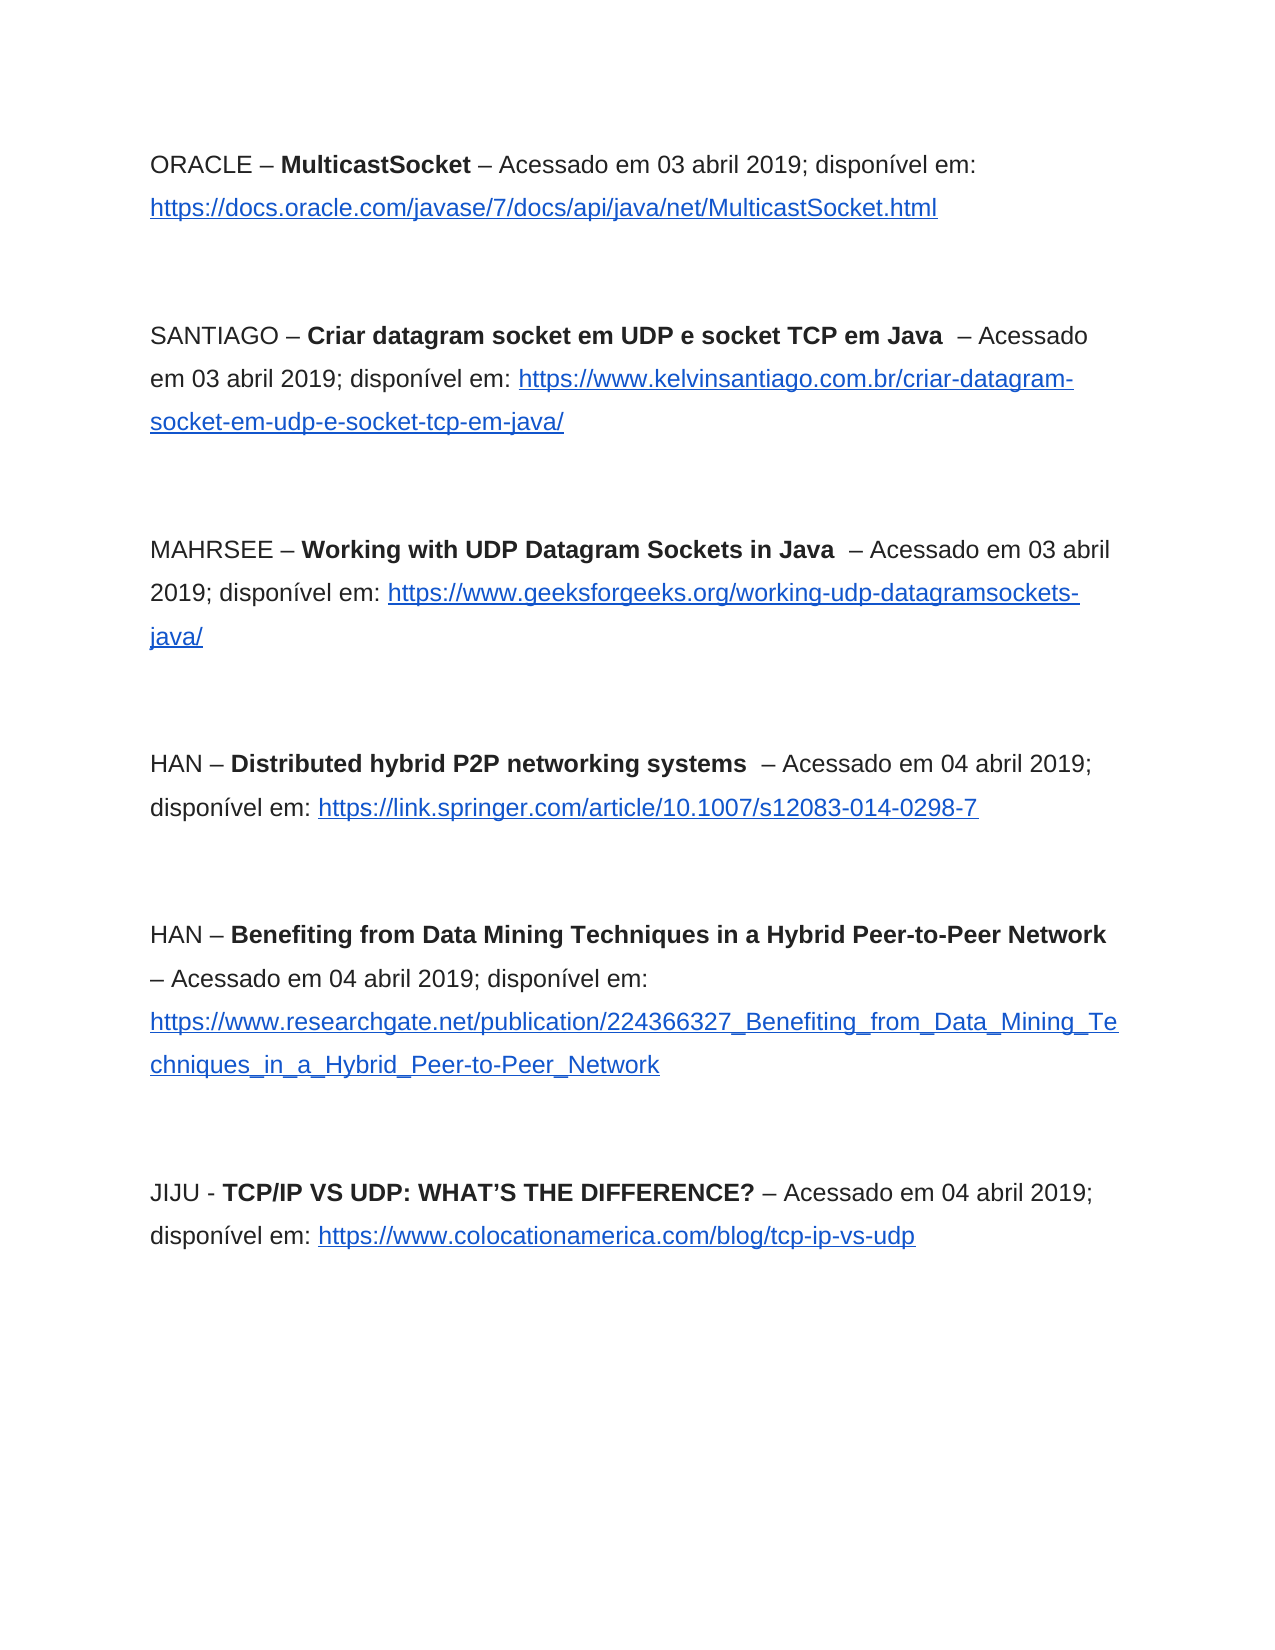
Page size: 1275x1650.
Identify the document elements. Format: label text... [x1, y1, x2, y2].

text HAN – Benefiting from Data Mining Techniques in a Hybrid Peer-to-Peer Network – Acessado em 04 abril 2019; disponível em: https://www.researchgate.net/publication/224366327_Benefiting_from_Data_Mining_Techniques_in_a_Hybrid_Peer-to-Peer_Network [150, 920, 1125, 1078]
text MAHRSEE – Working with UDP Datagram Sockets in Java – Acessado em 03 abril 2019; disponível em: https://www.geeksforgeeks.org/working-udp-datagramsockets-java/ [150, 535, 1125, 650]
text ORACLE – MulticastSocket – Acessado em 03 abril 2019; disponível em: https://docs.oracle.com/javase/7/docs/api/java/net/MulticastSocket.html [150, 150, 1125, 222]
text HAN – Distributed hybrid P2P networking systems – Acessado em 04 abril 2019; disponível em: https://link.springer.com/article/10.1007/s12083-014-0298-7 [150, 749, 1125, 821]
text SANTIAGO – Criar datagram socket em UDP e socket TCP em Java – Acessado em 03 abril 2019; disponível em: https://www.kelvinsantiago.com.br/criar-datagram-socket-em-udp-e-socket-tcp-em-java/ [150, 321, 1125, 436]
text JIJU - TCP/IP VS UDP: WHAT’S THE DIFFERENCE? – Acessado em 04 abril 2019; disponível em: https://www.colocationamerica.com/blog/tcp-ip-vs-udp [150, 1178, 1125, 1249]
